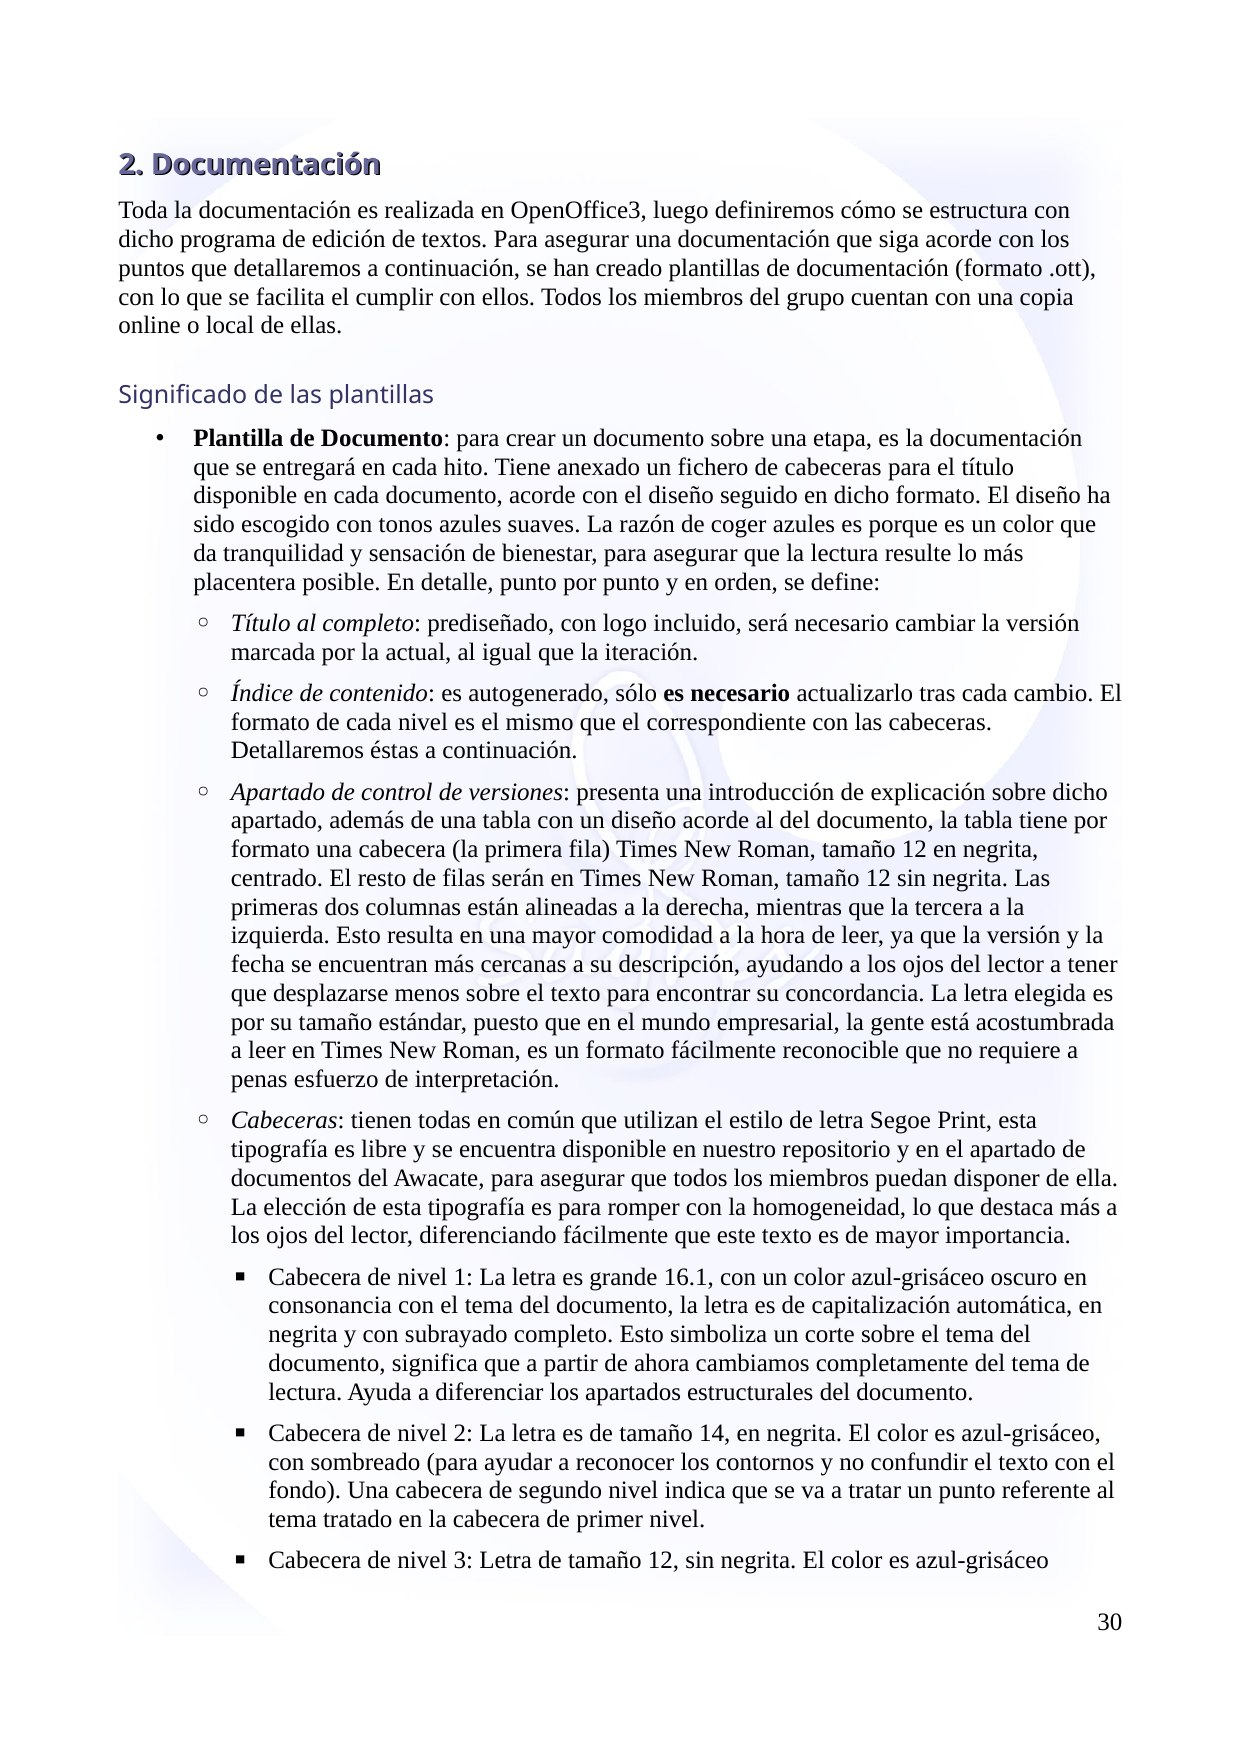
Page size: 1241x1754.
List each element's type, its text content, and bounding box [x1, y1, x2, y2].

list Cabeceras: tienen todas en común que utilizan el estilo de letra Segoe Print, esta tipografía es libre y se encuentra disponible en nuestro repositorio y en el apartado de documentos del Awacate, para asegurar que todos los miembros puedan disponer de ella. La elección de esta tipografía es para romper con la homogeneidad, lo que destaca más a los ojos del lector, diferenciando fácilmente que este texto es de mayor importancia. [193, 1106, 1122, 1249]
picture [118, 339, 1122, 377]
list Cabecera de nivel 2: La letra es de tamaño 14, en negrita. El color es azul-grisáceo, con sombreado (para ayudar a reconocer los contornos y no confundir el texto con el fondo). Una cabecera de segundo nivel indica que se va a tratar un punto referente al tema tratado en la cabecera de primer nivel. [231, 1418, 1122, 1533]
list Cabecera de nivel 1: La letra es grande 16.1, con un color azul-grisáceo oscuro en consonancia con el tema del documento, la letra es de capitalización automática, en negrita y con subrayado completo. Esto simboliza un corte sobre el tema del documento, significa que a partir de ahora cambiamos completamente del tema de lectura. Ayuda a diferenciar los apartados estructurales del documento. [231, 1262, 1122, 1406]
list Título al completo: prediseñado, con logo incluido, será necesario cambiar la versión marcada por la actual, al igual que la iteración. [193, 608, 1122, 666]
list Índice de contenido: es autogenerado, sólo es necesario actualizarlo tras cada cambio. El formato de cada nivel es el mismo que el correspondiente con las cabeceras. Detallaremos éstas a continuación. [193, 678, 1122, 764]
picture [118, 183, 1122, 195]
list Apartado de control de versiones: presenta una introducción de explicación sobre dicho apartado, además de una tabla con un diseño acorde al del documento, la tabla tiene por formato una cabecera (la primera fila) Times New Roman, tamaño 12 en negrita, centrado. El resto de filas serán en Times New Roman, tamaño 12 sin negrita. Las primeras dos columnas están alineadas a la derecha, mientras que la tercera a la izquierda. Esto resulta en una mayor comodidad a la hora de leer, ya que la versión y la fecha se encuentran más cercanas a su descripción, ayudando a los ojos del lector a tener que desplazarse menos sobre el texto para encontrar su concordancia. La letra elegida es por su tamaño estándar, puesto que en el mundo empresarial, la gente está acostumbrada a leer en Times New Roman, es un formato fácilmente reconocible que no requiere a penas esfuerzo de interpretación. [193, 777, 1122, 1093]
text Toda la documentación es realizada en OpenOffice3, luego definiremos cómo se estructura con dicho programa de edición de textos. Para asegurar una documentación que siga acorde con los puntos que detallaremos a continuación, se han creado plantillas de documentación (formato .ott), con lo que se facilita el cumplir con ellos. Todos los miembros del grupo cuentan con una copia online o local de ellas. [118, 195, 1122, 339]
subtitle 2. Documentación [118, 143, 1122, 183]
list Plantilla de Documento: para crear un documento sobre una etapa, es la documentación que se entregará en cada hito. Tiene anexado un fichero de cabeceras para el título disponible en cada documento, acorde con el diseño seguido en dicho formato. El diseño ha sido escogido con tonos azules suaves. La razón de coger azules es porque es un color que da tranquilidad y sensación de bienestar, para asegurar que la lectura resulte lo más placentera posible. En detalle, punto por punto y en orden, se define: [156, 423, 1122, 596]
list Cabecera de nivel 3: Letra de tamaño 12, sin negrita. El color es azul-grisáceo [231, 1546, 1122, 1574]
subtitle Significado de las plantillas [118, 377, 1122, 411]
picture [118, 411, 1122, 1636]
picture [118, 118, 1122, 143]
